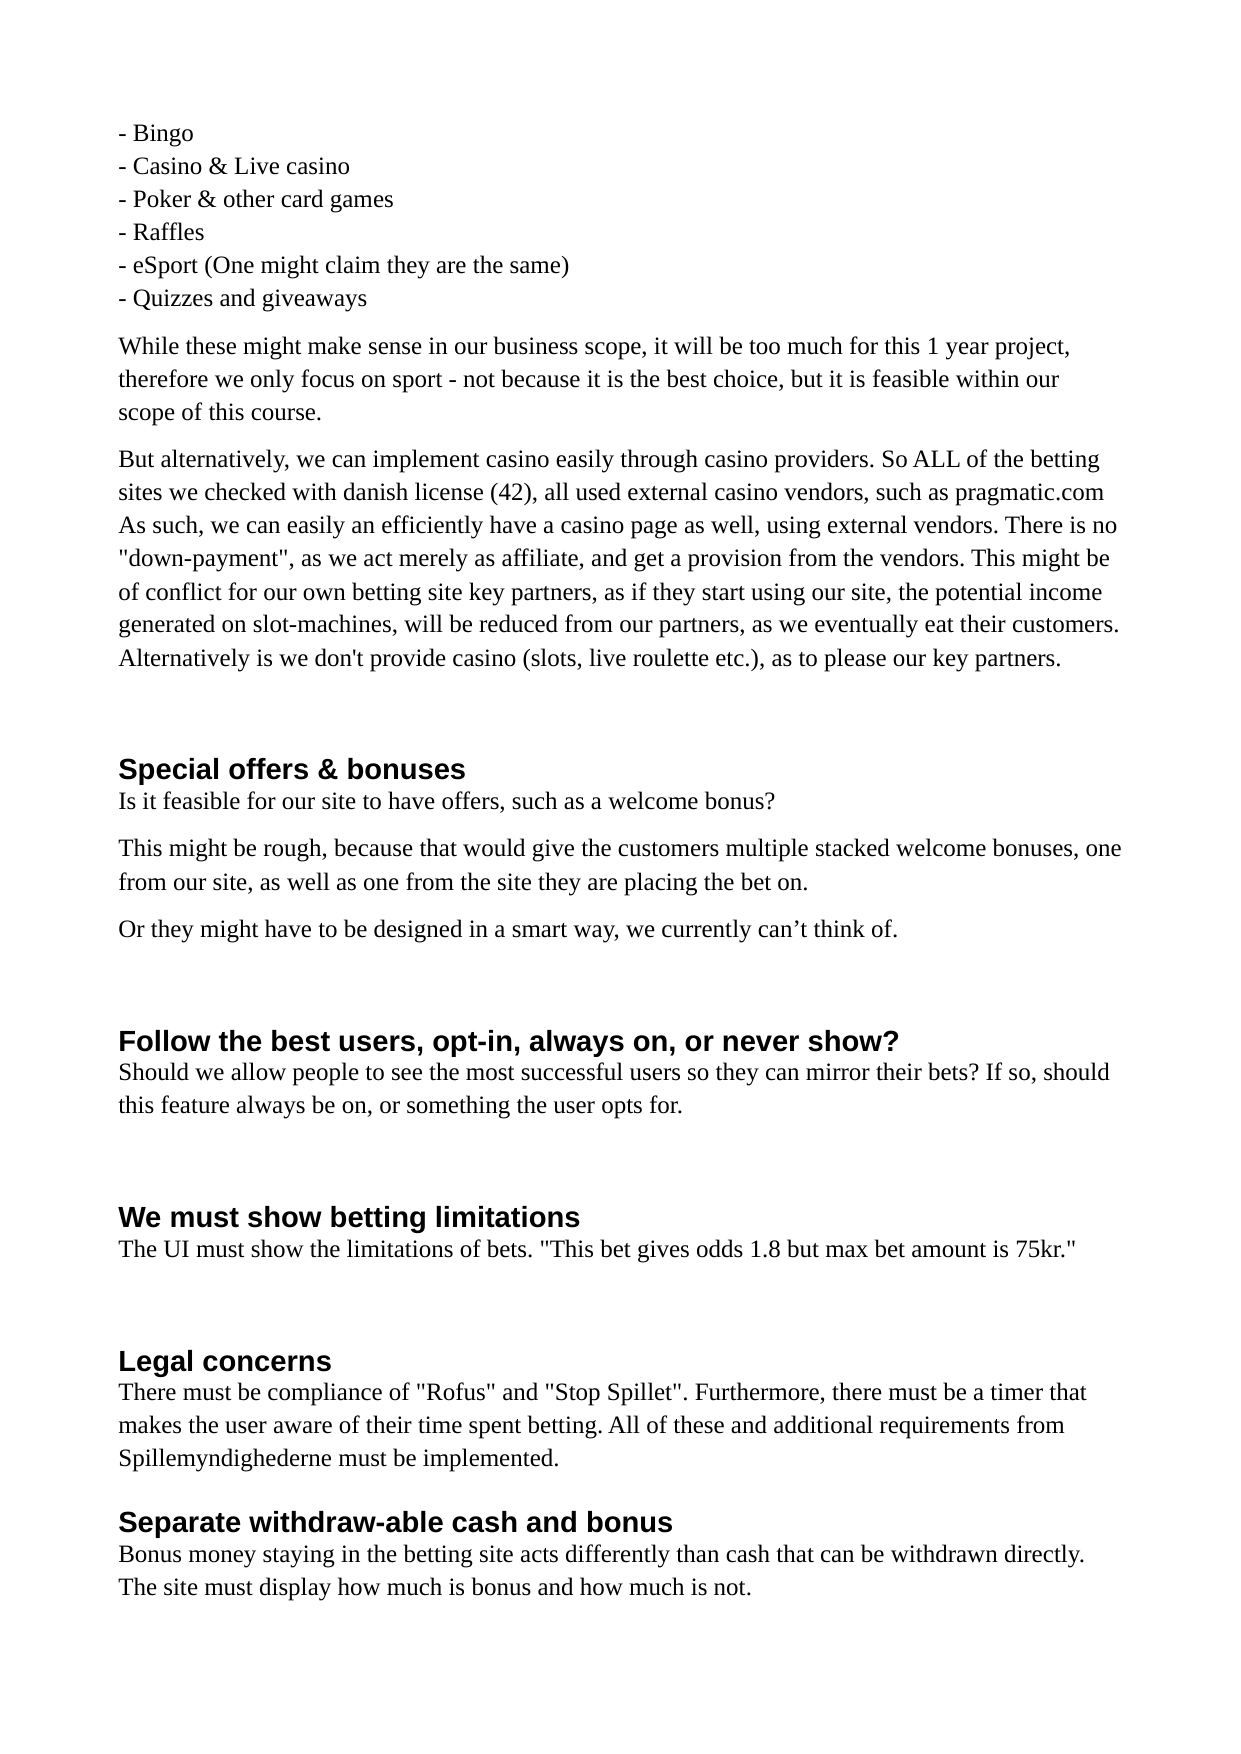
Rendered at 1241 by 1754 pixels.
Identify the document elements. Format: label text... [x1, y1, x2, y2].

text While these might make sense in our business scope, it will be too much for this 1 year project, therefore we only focus on sport - not because it is the best choice, but it is feasible within our scope of this course. [118, 331, 1122, 426]
subtitle Legal concerns [118, 1344, 1122, 1377]
subtitle Follow the best users, opt-in, always on, or never show? [118, 1024, 1122, 1057]
subtitle We must show betting limitations [118, 1200, 1122, 1234]
subtitle Special offers & bonuses [118, 752, 1122, 786]
text Bonus money staying in the betting site acts differently than cash that can be withdrawn directly. The site must display how much is bonus and how much is not. [118, 1539, 1122, 1601]
text Should we allow people to see the most successful users so they can mirror their bets? If so, should this feature always be on, or something the user opts for. [118, 1057, 1122, 1119]
text The UI must show the limitations of bets. "This bet gives odds 1.8 but max bet amount is 75kr." [118, 1234, 1122, 1263]
text Is it feasible for our site to have offers, such as a welcome bonus? [118, 786, 1122, 815]
text This might be rough, because that would give the customers multiple stacked welcome bonuses, one from our site, as well as one from the site they are placing the bet on. [118, 833, 1122, 895]
subtitle Separate withdraw-able cash and bonus [118, 1505, 1122, 1539]
text Or they might have to be designed in a smart way, we currently can’t think of. [118, 914, 1122, 943]
text - Bingo - Casino & Live casino - Poker & other card games - Raffles - eSport (One might claim they are the same) - Quizzes and giveaways [118, 118, 1122, 312]
text But alternatively, we can implement casino easily through casino providers. So ALL of the betting sites we checked with danish license (42), all used external casino vendors, such as pragmatic.com As such, we can easily an efficiently have a casino page as well, using external vendors. There is no "down-payment", as we act merely as affiliate, and get a provision from the vendors. This might be of conflict for our own betting site key partners, as if they start using our site, the potential income generated on slot-machines, will be reduced from our partners, as we eventually eat their customers. Alternatively is we don't provide casino (slots, live roulette etc.), as to please our key partners. [118, 444, 1122, 671]
text There must be compliance of "Rofus" and "Stop Spillet". Furthermore, there must be a timer that makes the user aware of their time spent betting. All of these and additional requirements from Spillemyndighederne must be implemented. [118, 1377, 1122, 1472]
